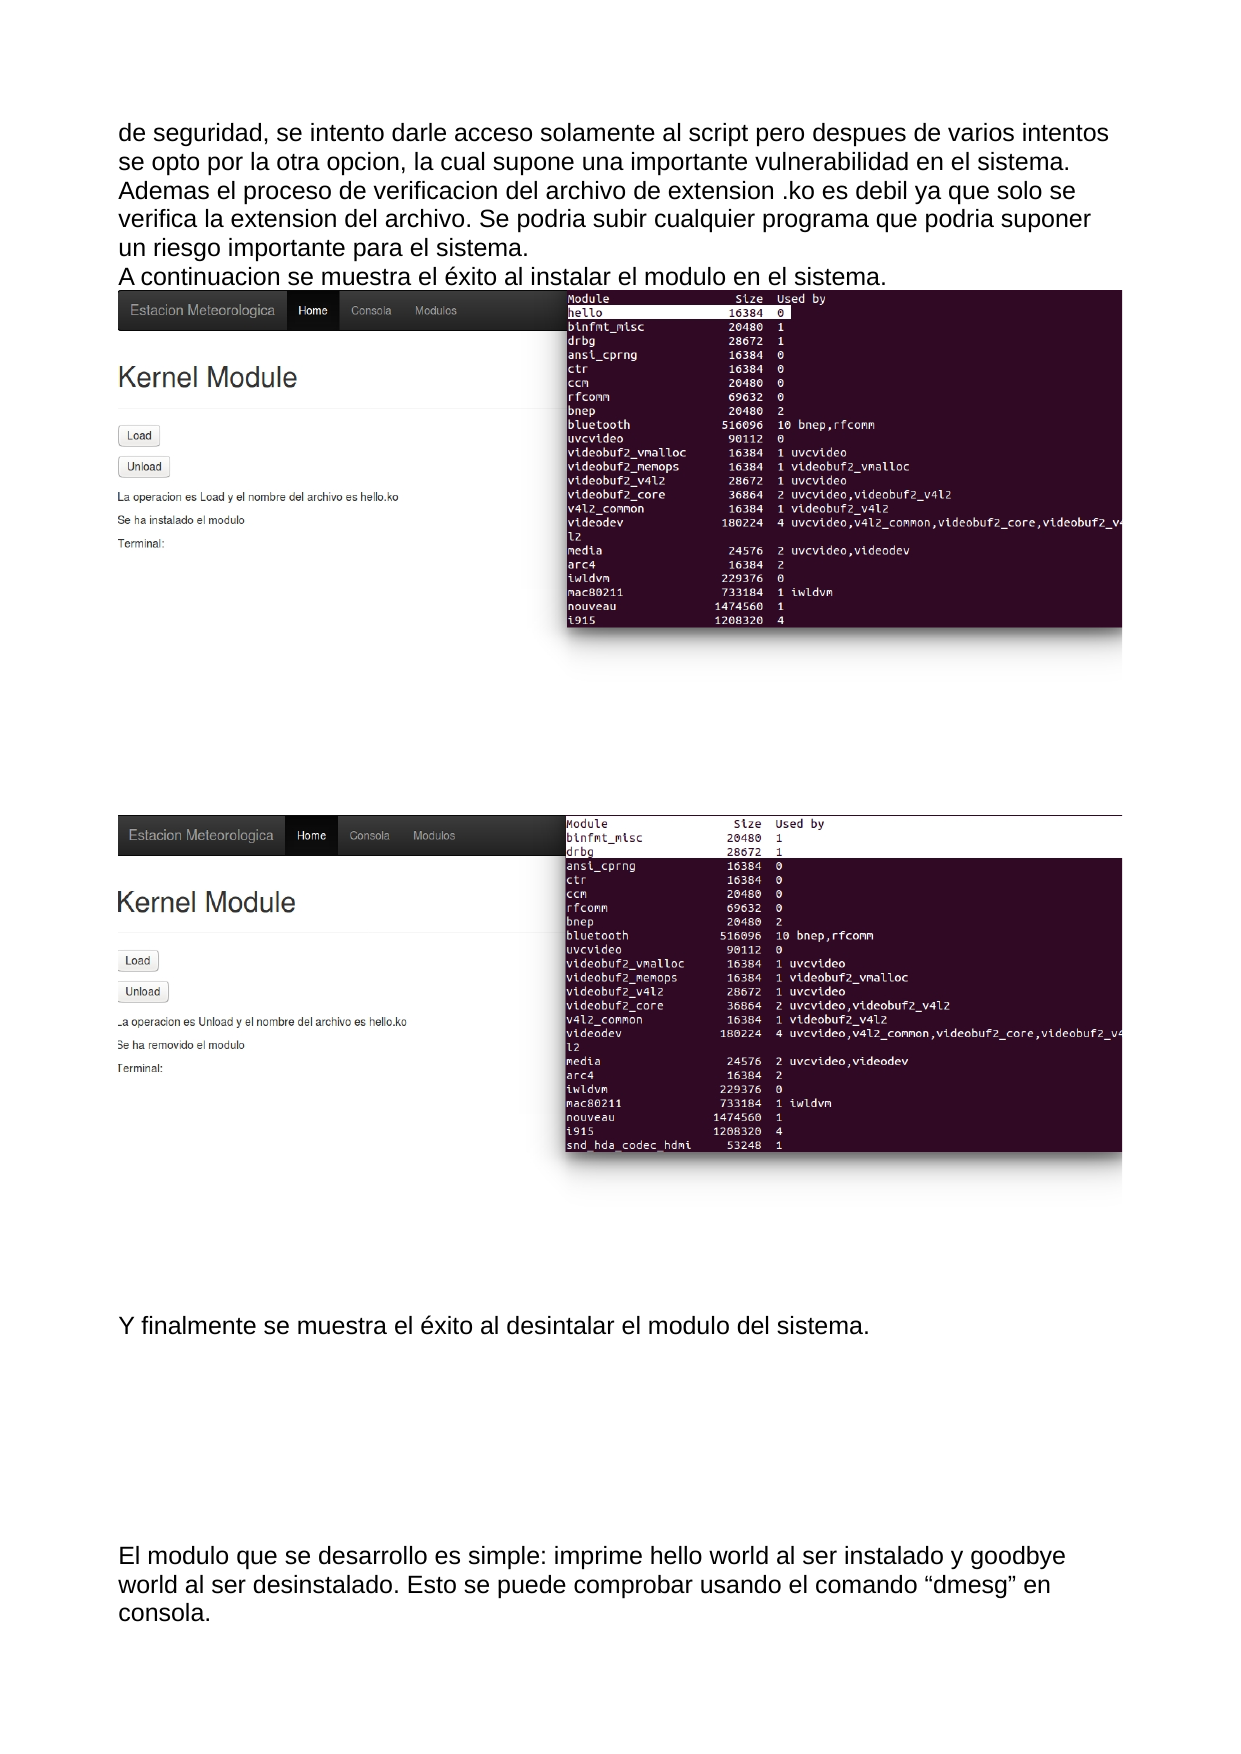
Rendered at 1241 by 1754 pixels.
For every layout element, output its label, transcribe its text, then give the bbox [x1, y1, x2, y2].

text Ademas el proceso de verificacion del archivo de extension .ko es debil ya que solo se verifica la extension del archivo. Se podria subir cualquier programa que podria suponer un riesgo importante para el sistema. [118, 176, 1122, 262]
picture [118, 815, 1123, 1311]
text de seguridad, se intento darle acceso solamente al script pero despues de varios intentos se opto por la otra opcion, la cual supone una importante vulnerabilidad en el sistema. [118, 118, 1122, 176]
text A continuacion se muestra el éxito al instalar el modulo en el sistema. [118, 262, 1122, 290]
text Y finalmente se muestra el éxito al desintalar el modulo del sistema. [118, 1311, 1122, 1339]
text El modulo que se desarrollo es simple: imprime hello world al ser instalado y goodbye world al ser desinstalado. Esto se puede comprobar usando el comando “dmesg” en consola. [118, 1541, 1122, 1627]
picture [118, 290, 1123, 787]
